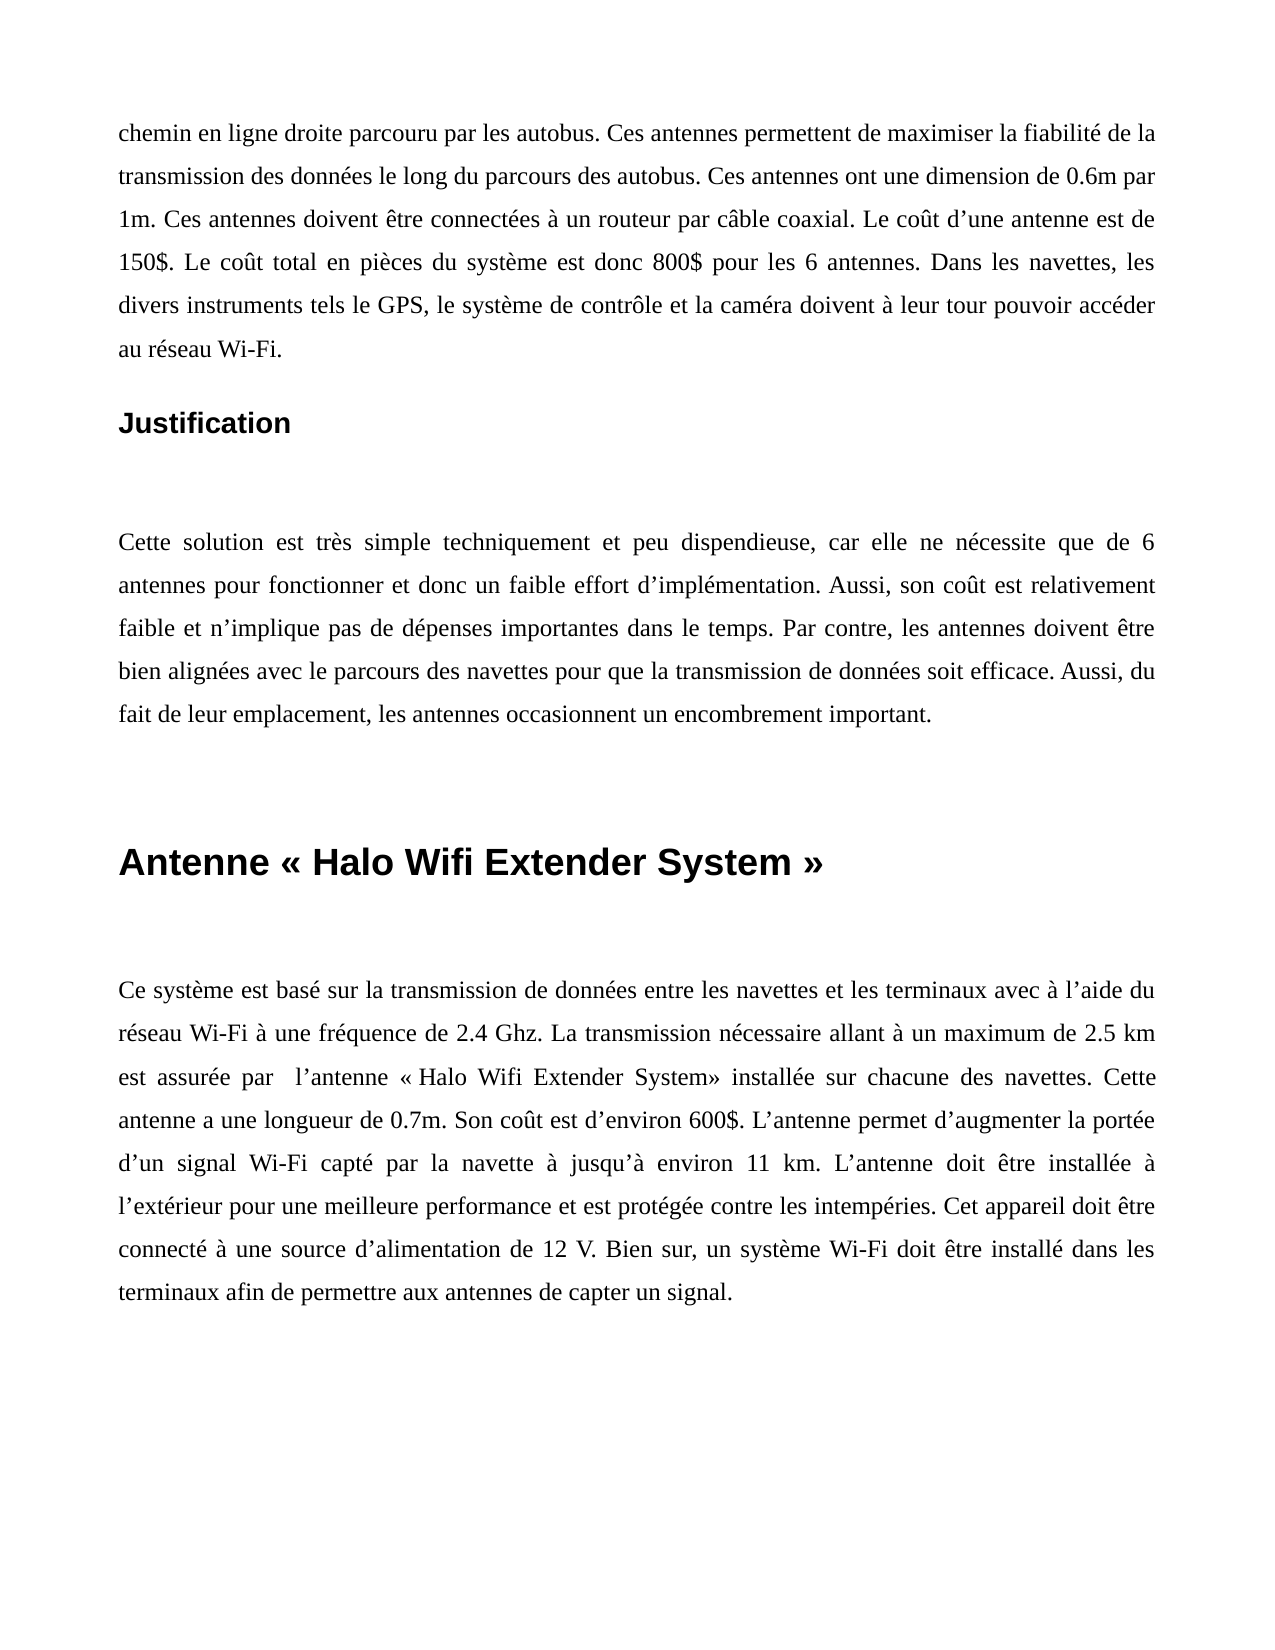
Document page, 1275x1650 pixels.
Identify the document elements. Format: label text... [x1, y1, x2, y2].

text chemin en ligne droite parcouru par les autobus. Ces antennes permettent de maximiser la fiabilité de la transmission des données le long du parcours des autobus. Ces antennes ont une dimension de 0.6m par 1m. Ces antennes doivent être connectées à un routeur par câble coaxial. Le coût d’une antenne est de 150$. Le coût total en pièces du système est donc 800$ pour les 6 antennes. Dans les navettes, les divers instruments tels le GPS, le système de contrôle et la caméra doivent à leur tour pouvoir accéder au réseau Wi-Fi. [118, 118, 1157, 362]
subtitle Antenne « Halo Wifi Extender System » [118, 840, 1157, 883]
text Ce système est basé sur la transmission de données entre les navettes et les terminaux avec à l’aide du réseau Wi-Fi à une fréquence de 2.4 Ghz. La transmission nécessaire allant à un maximum de 2.5 km est assurée par l’antenne « Halo Wifi Extender System» installée sur chacune des navettes. Cette antenne a une longueur de 0.7m. Son coût est d’environ 600$. L’antenne permet d’augmenter la portée d’un signal Wi-Fi capté par la navette à jusqu’à environ 11 km. L’antenne doit être installée à l’extérieur pour une meilleure performance et est protégée contre les intempéries. Cet appareil doit être connecté à une source d’alimentation de 12 V. Bien sur, un système Wi-Fi doit être installé dans les terminaux afin de permettre aux antennes de capter un signal. [118, 975, 1157, 1306]
subtitle Justification [118, 406, 1157, 440]
text Cette solution est très simple techniquement et peu dispendieuse, car elle ne nécessite que de 6 antennes pour fonctionner et donc un faible effort d’implémentation. Aussi, son coût est relativement faible et n’implique pas de dépenses importantes dans le temps. Par contre, les antennes doivent être bien alignées avec le parcours des navettes pour que la transmission de données soit efficace. Aussi, du fait de leur emplacement, les antennes occasionnent un encombrement important. [118, 527, 1157, 728]
